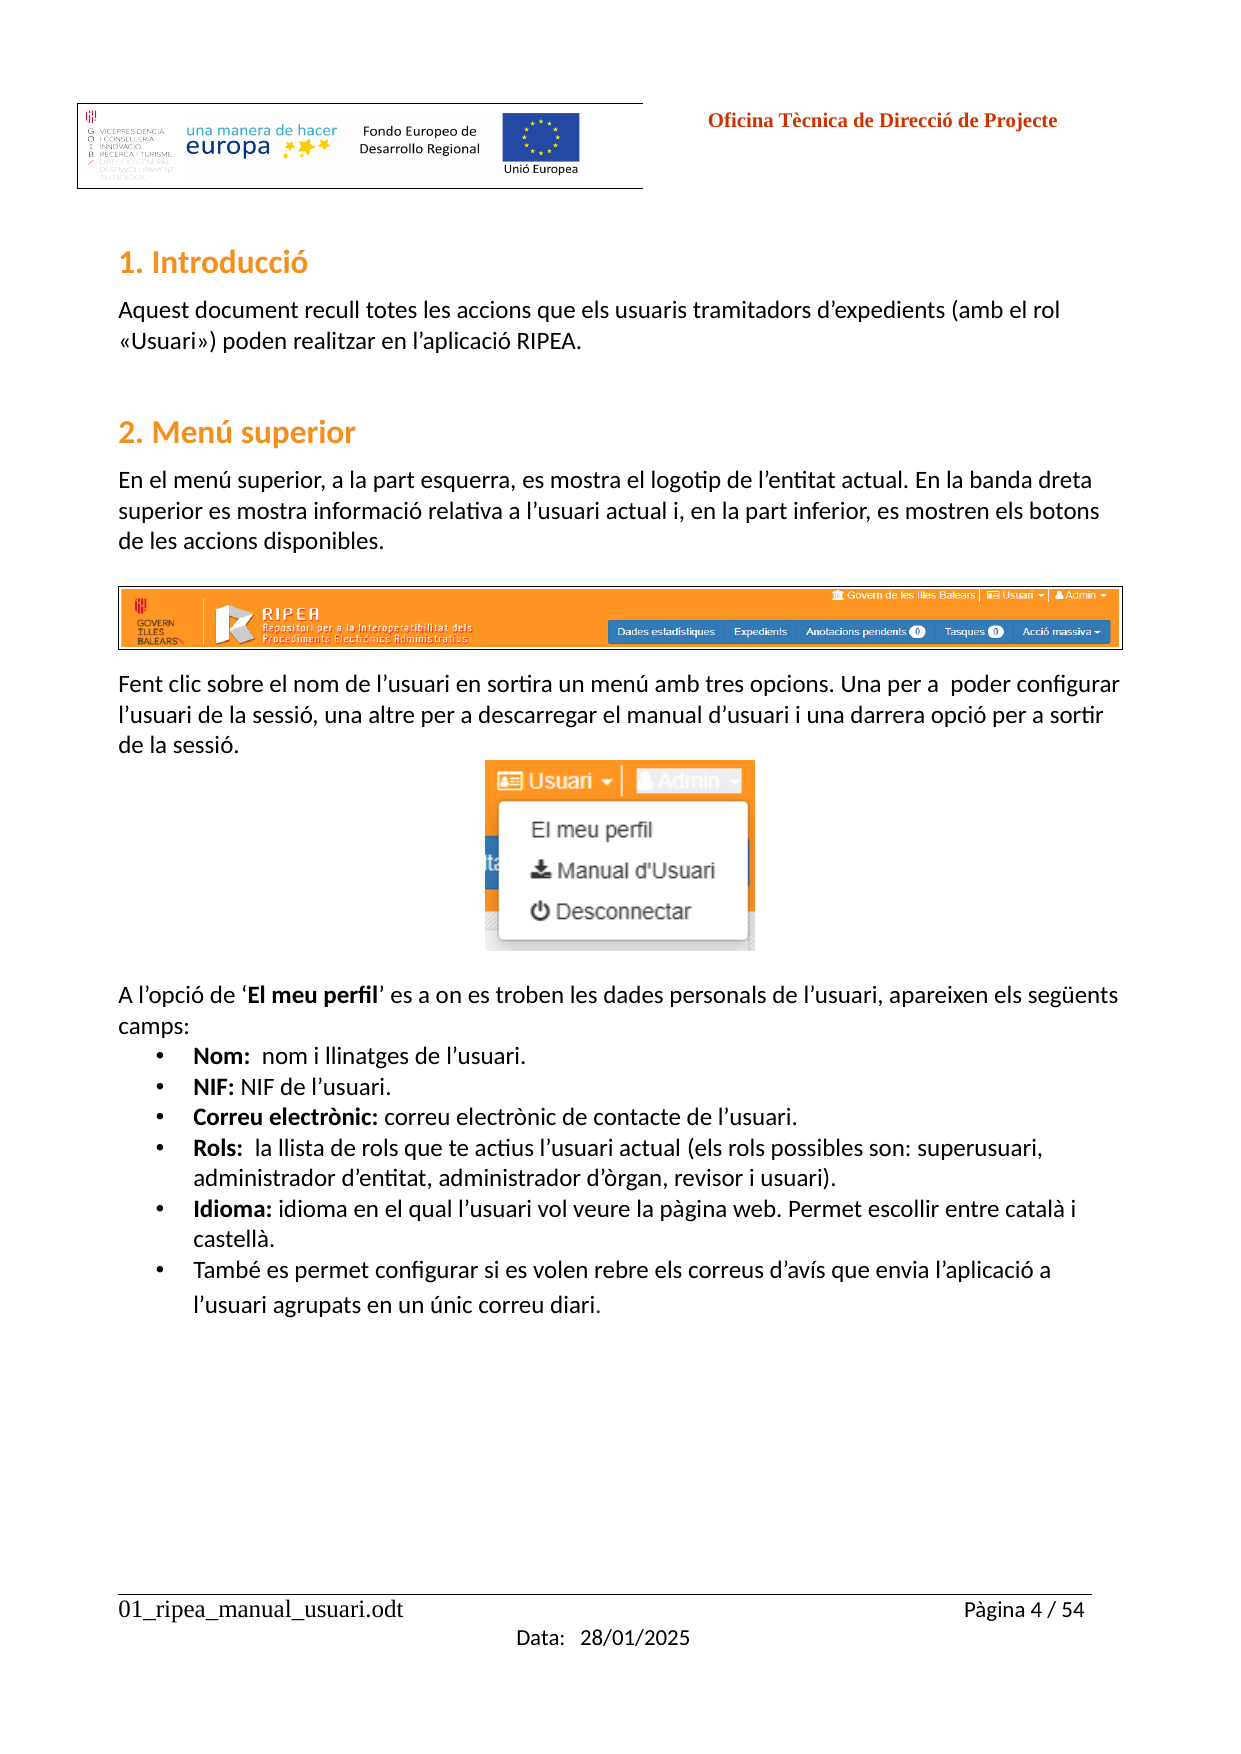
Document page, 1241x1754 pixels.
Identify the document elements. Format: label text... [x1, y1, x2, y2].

text Aquest document recull totes les accions que els usuaris tramitadors d’expedients (amb el rol «Usuari») poden realitzar en l’aplicació RIPEA. [118, 294, 1122, 356]
picture [485, 760, 756, 951]
list NIF: NIF de l’usuari. [156, 1071, 1122, 1101]
list També es permet configurar si es volen rebre els correus d’avís que envia l’aplicació a l’usuari agrupats en un únic correu diari. [156, 1254, 1122, 1319]
picture [184, 108, 585, 182]
text En el menú superior, a la part esquerra, es mostra el logotip de l’entitat actual. En la banda dreta superior es mostra informació relativa a l’usuari actual i, en la part inferior, es mostren els botons de les accions disponibles. [118, 464, 1122, 556]
picture [82, 108, 178, 182]
text Fent clic sobre el nom de l’usuari en sortira un menú amb tres opcions. Una per a poder configurar l’usuari de la sessió, una altre per a descarregar el manual d’usuari i una darrera opció per a sortir de la sessió. [118, 668, 1122, 760]
list Nom: nom i llinatges de l’usuari. [156, 1040, 1122, 1071]
list Correu electrònic: correu electrònic de contacte de l’usuari. [156, 1101, 1122, 1132]
text A l’opció de ‘El meu perfil’ es a on es troben les dades personals de l’usuari, apareixen els següents camps: [118, 979, 1122, 1040]
list Idioma: idioma en el qual l’usuari vol veure la pàgina web. Permet escollir entre català i castellà. [156, 1193, 1122, 1254]
subtitle 2. Menú superior [118, 411, 1122, 452]
picture [121, 589, 1119, 647]
list Rols: la llista de rols que te actius l’usuari actual (els rols possibles son: superusuari, administrador d’entitat, administrador d’òrgan, revisor i usuari). [156, 1132, 1122, 1193]
subtitle 1. Introducció [118, 241, 1122, 282]
